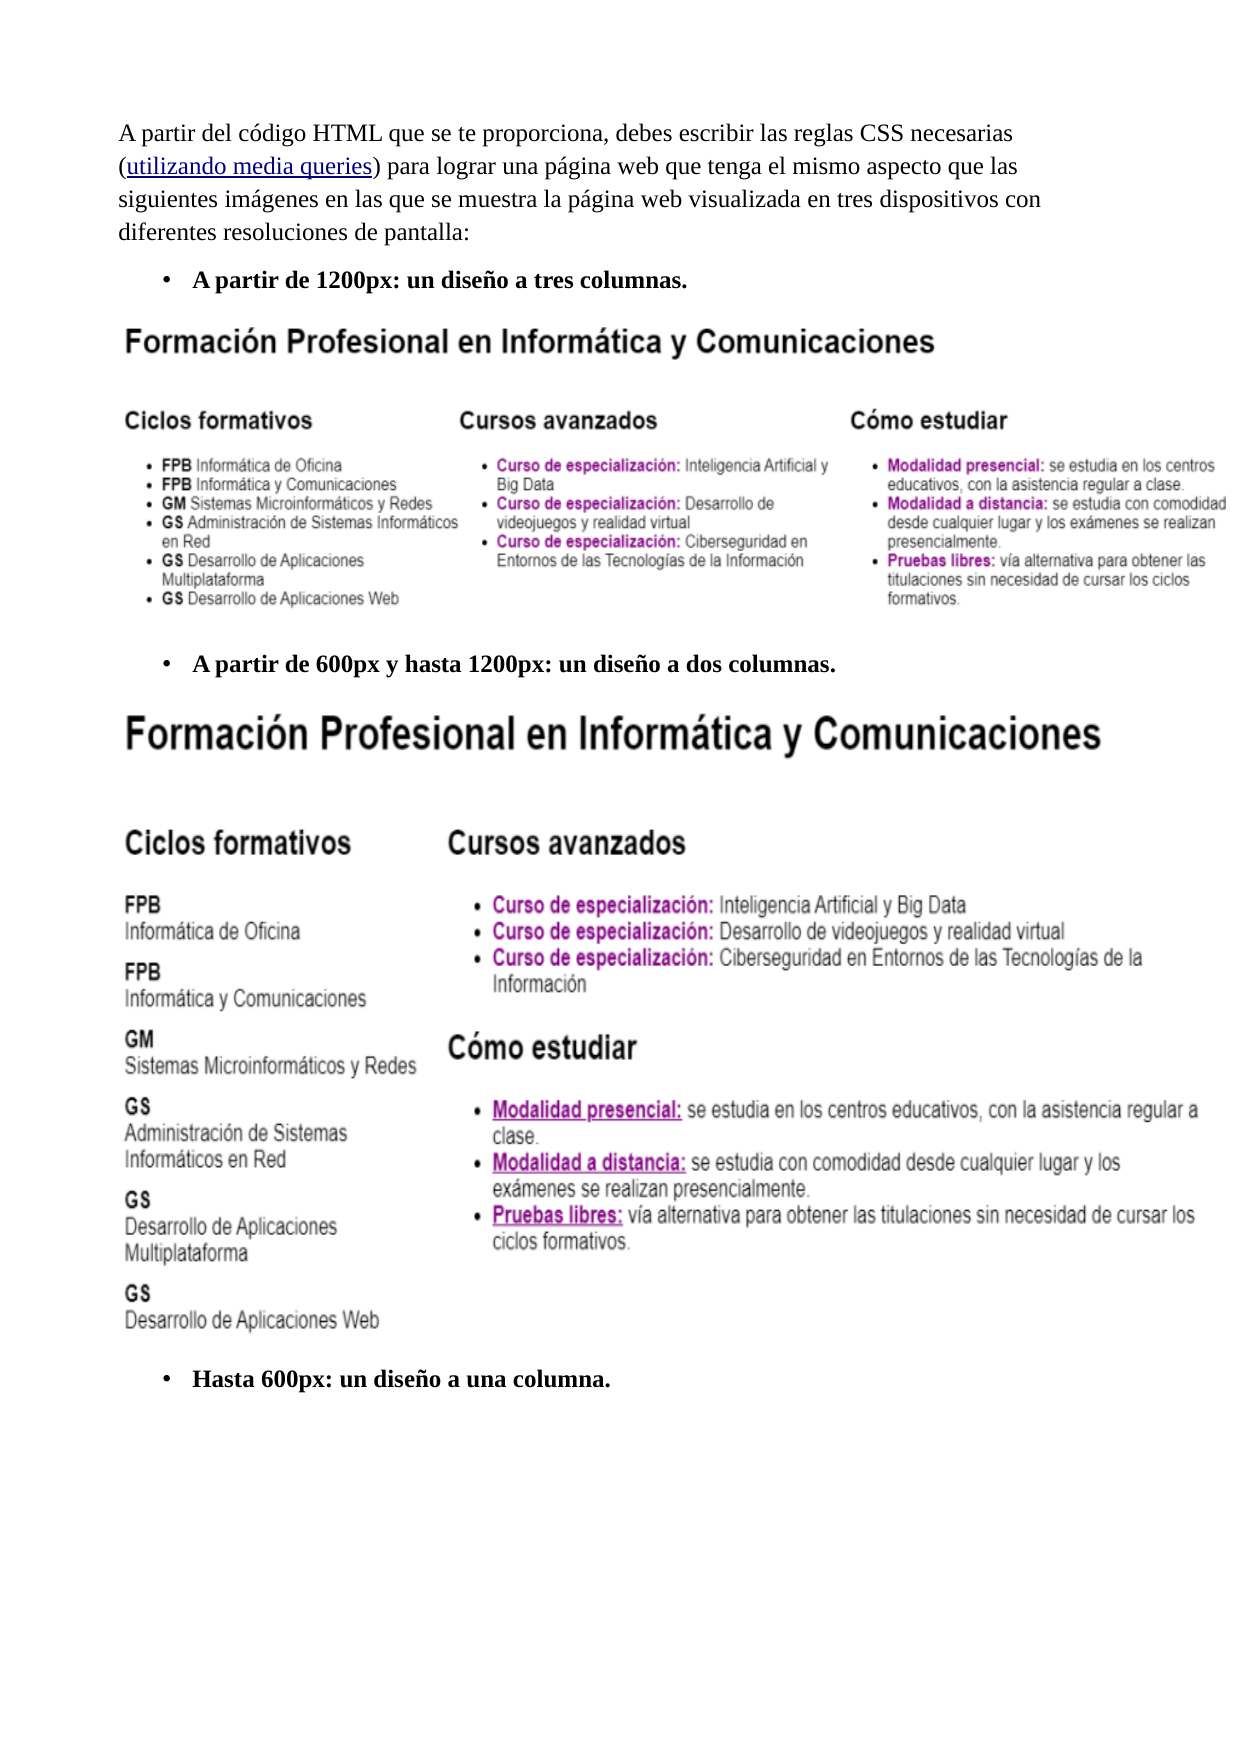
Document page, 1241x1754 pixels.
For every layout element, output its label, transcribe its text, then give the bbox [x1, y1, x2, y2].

list A partir de 600px y hasta 1200px: un diseño a dos columnas. [162, 649, 1122, 678]
picture [118, 697, 1206, 1346]
list Hasta 600px: un diseño a una columna. [162, 1364, 1122, 1393]
picture [118, 312, 1241, 631]
text A partir del código HTML que se te proporciona, debes escribir las reglas CSS necesarias (utilizando media queries) para lograr una página web que tenga el mismo aspecto que las siguientes imágenes en las que se muestra la página web visualizada en tres dispositivos con diferentes resoluciones de pantalla: [118, 118, 1122, 246]
list A partir de 1200px: un diseño a tres columnas. [162, 265, 1122, 293]
